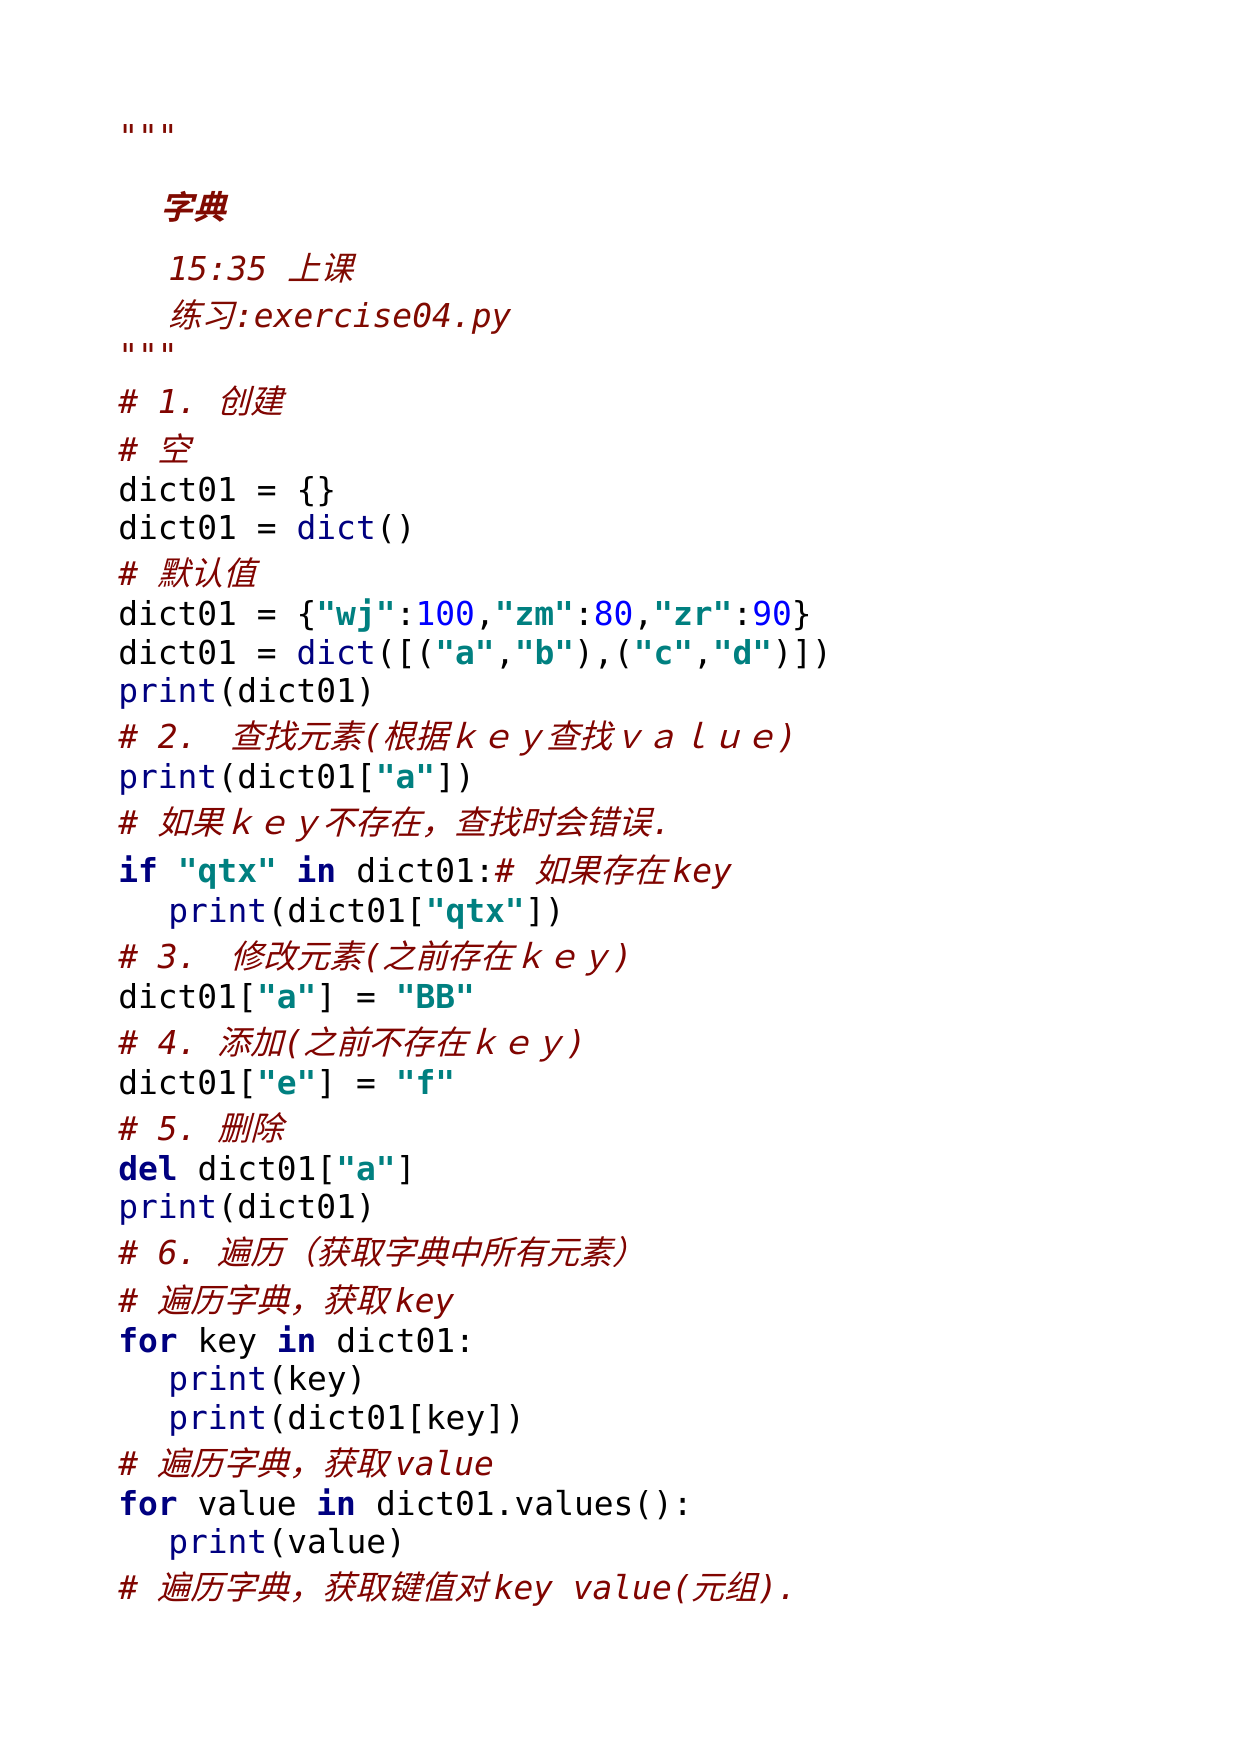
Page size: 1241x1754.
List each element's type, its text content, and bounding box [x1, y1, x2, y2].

text # 如果ｋｅｙ不存在，查找时会错误. [118, 796, 1122, 844]
text dict01 = dict() [118, 509, 1122, 547]
text # 4. 添加(之前不存在ｋｅｙ) [118, 1016, 1122, 1064]
text print(dict01) [118, 1188, 1122, 1226]
text # 空 [118, 423, 1122, 471]
text """ [118, 337, 1122, 375]
text # 遍历字典，获取键值对key value(元组). [118, 1561, 1122, 1609]
text print(dict01["qtx"]) [118, 892, 1122, 930]
text # 5. 删除 [118, 1102, 1122, 1150]
text # 6. 遍历（获取字典中所有元素） [118, 1226, 1122, 1274]
text # 1. 创建 [118, 375, 1122, 423]
text print(dict01["a"]) [118, 758, 1122, 796]
text 练习:exercise04.py [118, 289, 1122, 337]
text """ [118, 118, 1122, 156]
text 15:35 上课 [118, 242, 1122, 289]
text dict01 = dict([("a","b"),("c","d")]) [118, 633, 1122, 672]
text # 默认值 [118, 547, 1122, 595]
text for value in dict01.values(): [118, 1484, 1122, 1523]
text print(dict01) [118, 672, 1122, 710]
text # 3. 修改元素(之前存在ｋｅｙ) [118, 930, 1122, 978]
text print(dict01[key]) [118, 1398, 1122, 1437]
text # 遍历字典，获取value [118, 1437, 1122, 1484]
text # 遍历字典，获取key [118, 1274, 1122, 1322]
subtitle 字典 [118, 181, 1122, 229]
text dict01 = {"wj":100,"zm":80,"zr":90} [118, 595, 1122, 633]
text del dict01["a"] [118, 1150, 1122, 1188]
text # 2. 查找元素(根据ｋｅｙ查找ｖａｌｕｅ) [118, 710, 1122, 758]
text print(value) [118, 1523, 1122, 1561]
text for key in dict01: [118, 1322, 1122, 1360]
text print(key) [118, 1360, 1122, 1398]
text dict01["e"] = "f" [118, 1064, 1122, 1102]
text dict01 = {} [118, 471, 1122, 509]
text dict01["a"] = "BB" [118, 978, 1122, 1016]
text if "qtx" in dict01:# 如果存在key [118, 844, 1122, 892]
